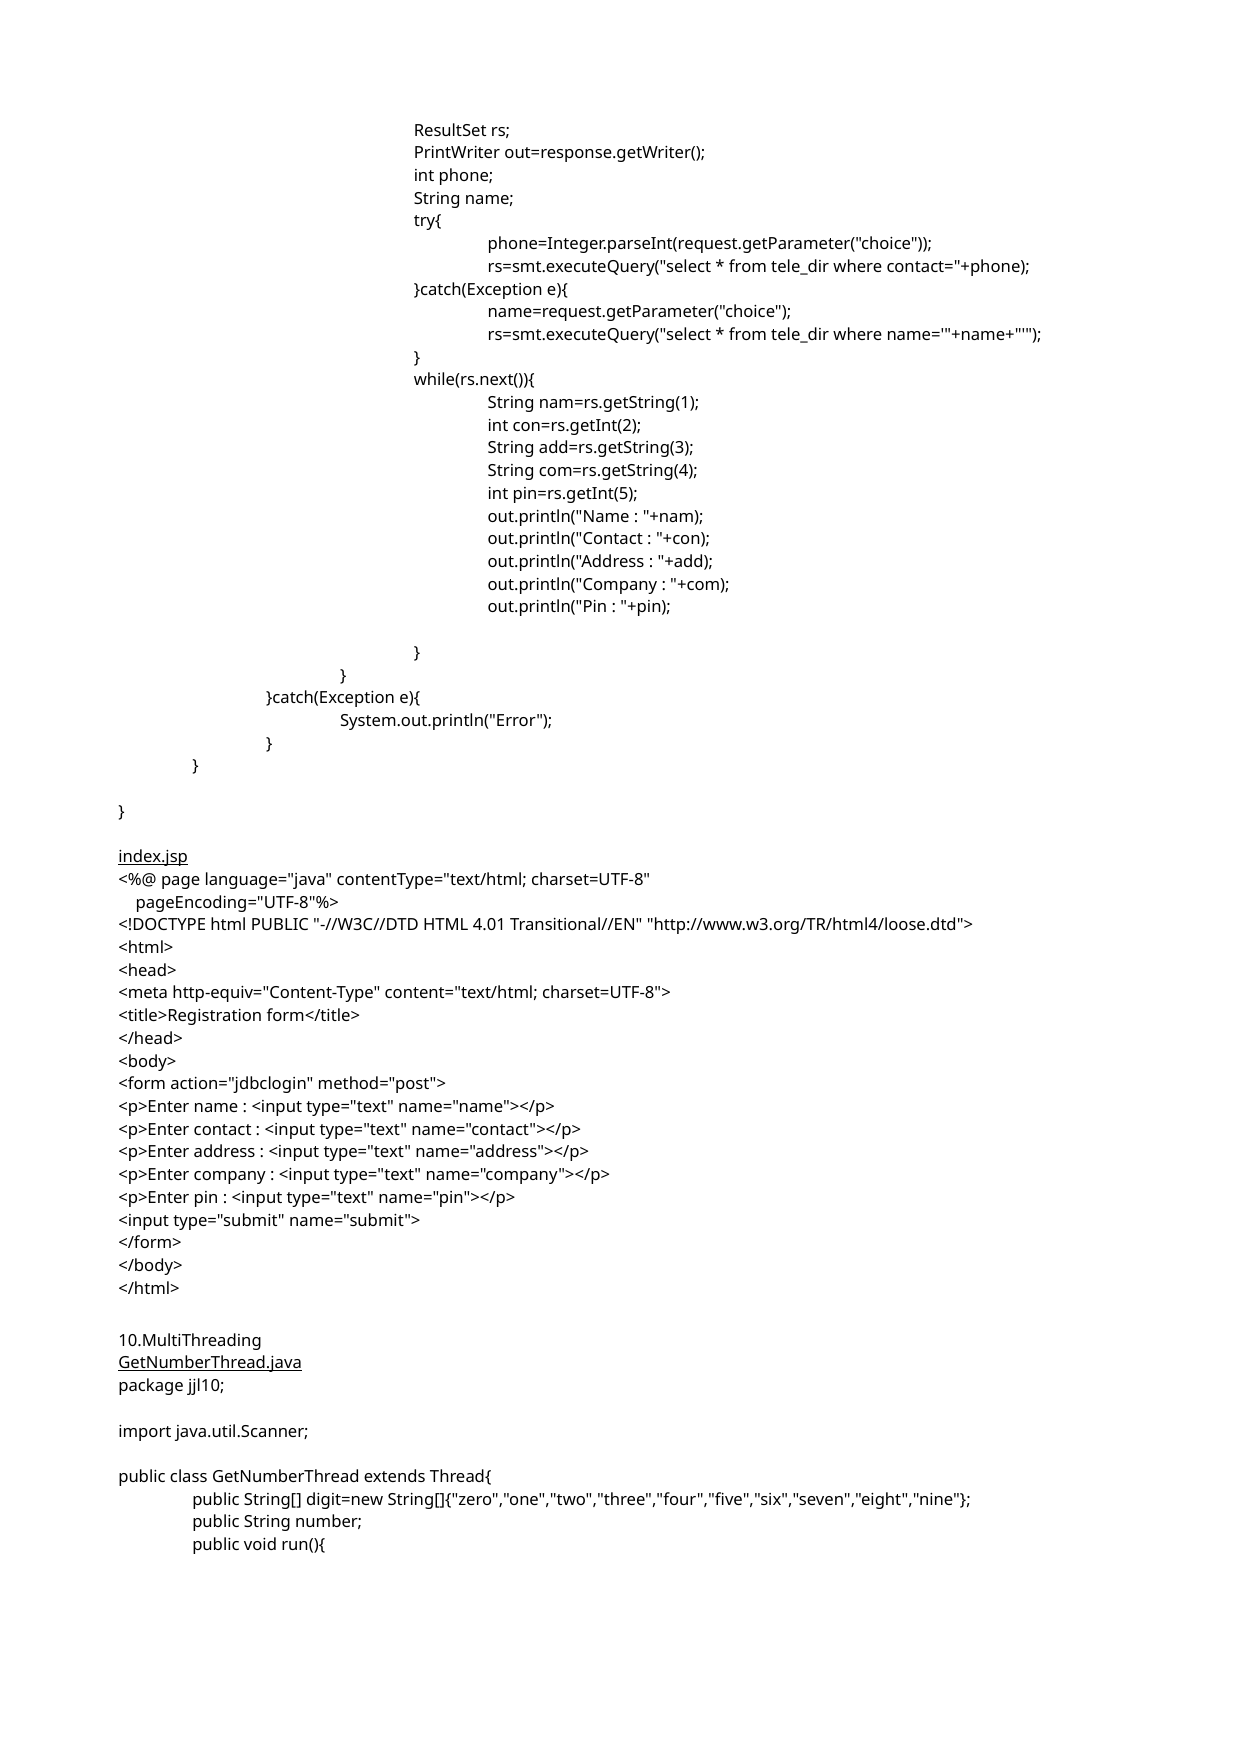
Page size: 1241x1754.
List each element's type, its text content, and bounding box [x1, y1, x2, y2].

text <p>Enter company : <input type="text" name="company"></p> [118, 1163, 1122, 1185]
text while(rs.next()){ [118, 368, 1122, 391]
text name=request.getParameter("choice"); [118, 300, 1122, 322]
text <p>Enter contact : <input type="text" name="contact"></p> [118, 1117, 1122, 1140]
text <p>Enter name : <input type="text" name="name"></p> [118, 1094, 1122, 1117]
text public String number; [118, 1510, 1122, 1533]
text 10.MultiThreading [118, 1328, 1122, 1351]
text <body> [118, 1049, 1122, 1072]
text <input type="submit" name="submit"> [118, 1208, 1122, 1231]
text out.println("Company : "+com); [118, 572, 1122, 595]
text int pin=rs.getInt(5); [118, 481, 1122, 504]
text out.println("Contact : "+con); [118, 527, 1122, 549]
text PrintWriter out=response.getWriter(); [118, 141, 1122, 163]
text <p>Enter address : <input type="text" name="address"></p> [118, 1140, 1122, 1163]
text }catch(Exception e){ [118, 686, 1122, 708]
text <title>Registration form</title> [118, 1004, 1122, 1026]
text index.jsp [118, 845, 1122, 867]
text String com=rs.getString(4); [118, 459, 1122, 481]
text int phone; [118, 163, 1122, 186]
text <html> [118, 936, 1122, 958]
text System.out.println("Error"); [118, 708, 1122, 731]
text try{ [118, 209, 1122, 232]
text rs=smt.executeQuery("select * from tele_dir where contact="+phone); [118, 254, 1122, 277]
text import java.util.Scanner; [118, 1419, 1122, 1442]
text public void run(){ [118, 1533, 1122, 1556]
text <%@ page language="java" contentType="text/html; charset=UTF-8" [118, 867, 1122, 890]
text out.println("Pin : "+pin); [118, 595, 1122, 618]
text </body> [118, 1253, 1122, 1276]
text </html> [118, 1276, 1122, 1299]
text public String[] digit=new String[]{"zero","one","two","three","four","five","six","seven","eight","nine"}; [118, 1487, 1122, 1510]
text } [118, 345, 1122, 368]
text }catch(Exception e){ [118, 277, 1122, 300]
text int con=rs.getInt(2); [118, 413, 1122, 436]
text } [118, 731, 1122, 754]
text <p>Enter pin : <input type="text" name="pin"></p> [118, 1185, 1122, 1208]
text String add=rs.getString(3); [118, 436, 1122, 459]
text pageEncoding="UTF-8"%> [118, 890, 1122, 913]
text <form action="jdbclogin" method="post"> [118, 1072, 1122, 1094]
text </head> [118, 1026, 1122, 1049]
text <meta http-equiv="Content-Type" content="text/html; charset=UTF-8"> [118, 981, 1122, 1004]
text out.println("Address : "+add); [118, 549, 1122, 572]
text package jjl10; [118, 1374, 1122, 1397]
text String nam=rs.getString(1); [118, 391, 1122, 413]
text <head> [118, 958, 1122, 981]
text } [118, 754, 1122, 777]
text rs=smt.executeQuery("select * from tele_dir where name='"+name+"'"); [118, 322, 1122, 345]
text <!DOCTYPE html PUBLIC "-//W3C//DTD HTML 4.01 Transitional//EN" "http://www.w3.org/TR/html4/loose.dtd"> [118, 913, 1122, 936]
text public class GetNumberThread extends Thread{ [118, 1465, 1122, 1487]
text phone=Integer.parseInt(request.getParameter("choice")); [118, 232, 1122, 254]
text } [118, 663, 1122, 686]
text out.println("Name : "+nam); [118, 504, 1122, 527]
text } [118, 799, 1122, 822]
text </form> [118, 1231, 1122, 1253]
text } [118, 640, 1122, 663]
text ResultSet rs; [118, 118, 1122, 141]
text GetNumberThread.java [118, 1351, 1122, 1374]
text String name; [118, 186, 1122, 209]
